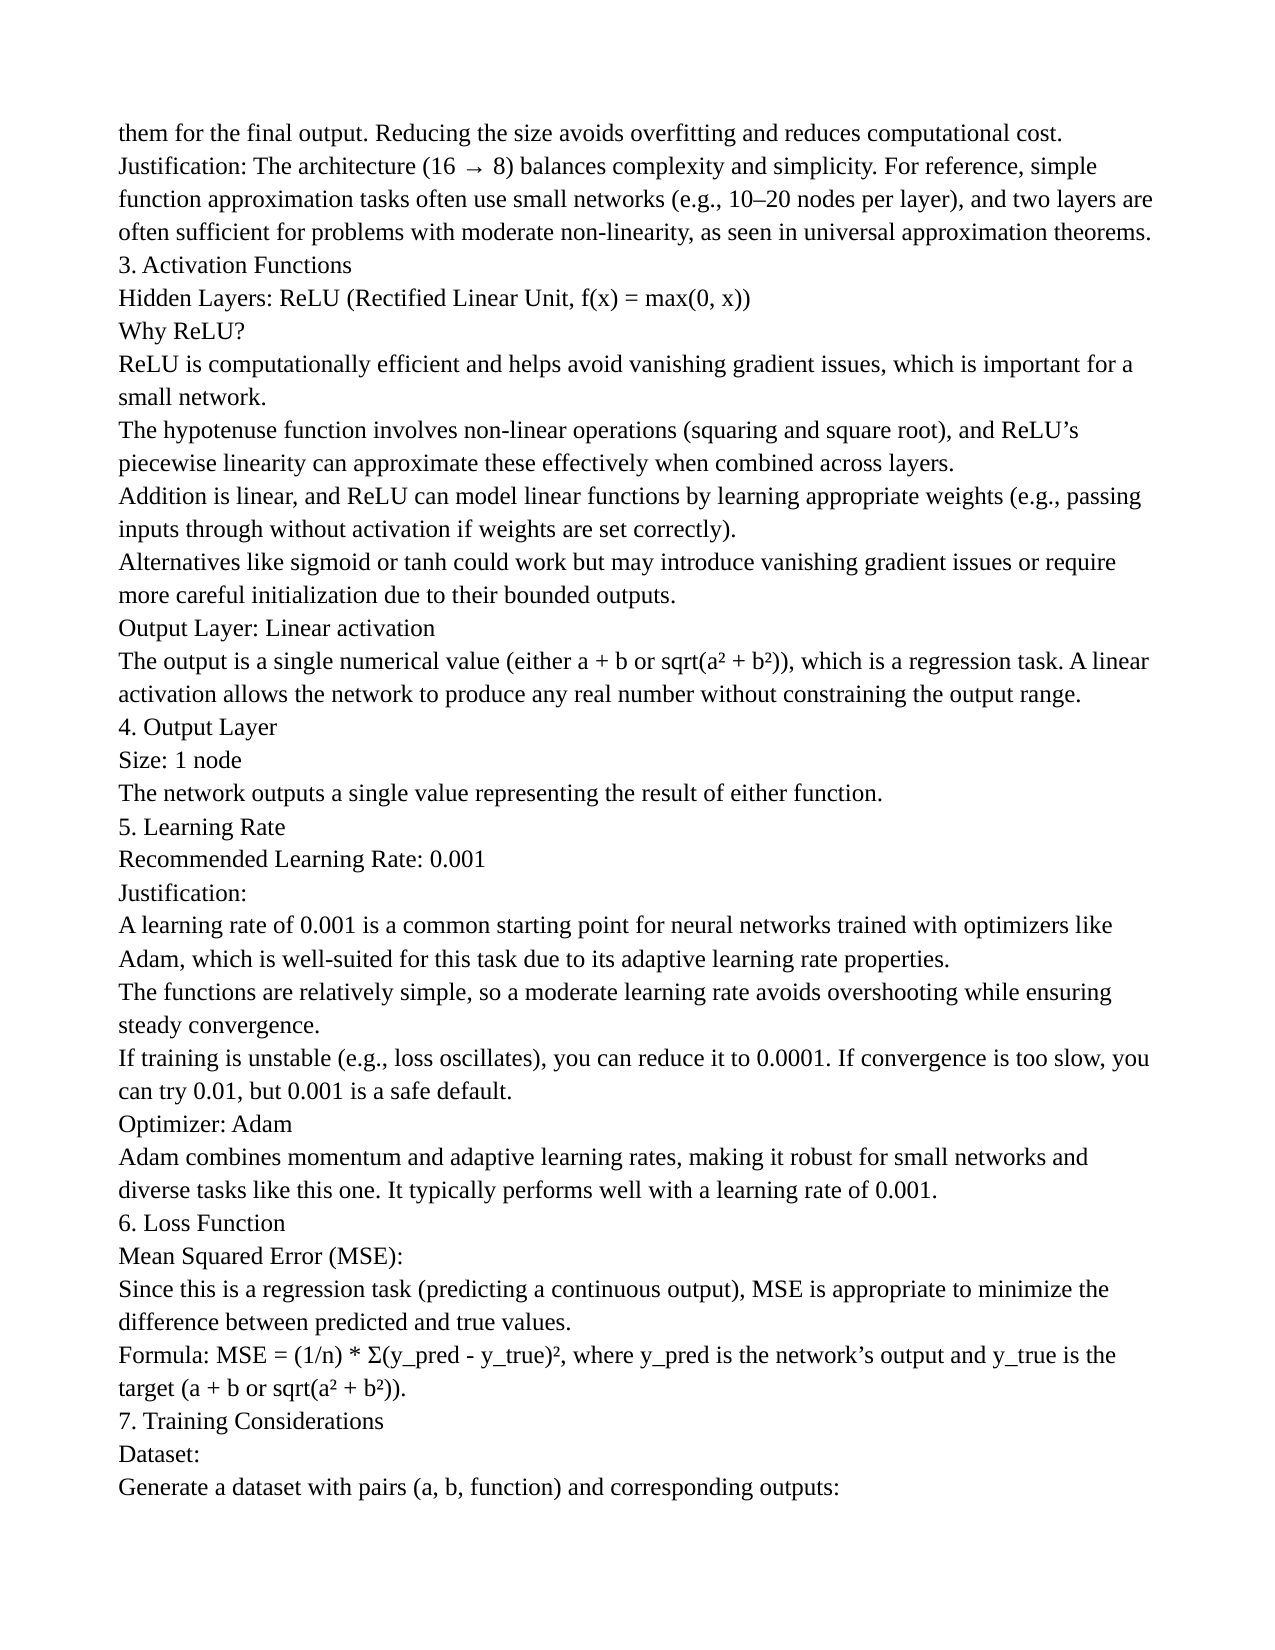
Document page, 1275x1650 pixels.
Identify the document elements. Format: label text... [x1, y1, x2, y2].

text them for the final output. Reducing the size avoids overfitting and reduces computational cost. Justification: The architecture (16 → 8) balances complexity and simplicity. For reference, simple function approximation tasks often use small networks (e.g., 10–20 nodes per layer), and two layers are often sufficient for problems with moderate non-linearity, as seen in universal approximation theorems. 3. Activation Functions Hidden Layers: ReLU (Rectified Linear Unit, f(x) = max(0, x)) Why ReLU? ReLU is computationally efficient and helps avoid vanishing gradient issues, which is important for a small network. The hypotenuse function involves non-linear operations (squaring and square root), and ReLU’s piecewise linearity can approximate these effectively when combined across layers. Addition is linear, and ReLU can model linear functions by learning appropriate weights (e.g., passing inputs through without activation if weights are set correctly). Alternatives like sigmoid or tanh could work but may introduce vanishing gradient issues or require more careful initialization due to their bounded outputs. Output Layer: Linear activation The output is a single numerical value (either a + b or sqrt(a² + b²)), which is a regression task. A linear activation allows the network to produce any real number without constraining the output range. 4. Output Layer Size: 1 node The network outputs a single value representing the result of either function. 5. Learning Rate Recommended Learning Rate: 0.001 Justification: A learning rate of 0.001 is a common starting point for neural networks trained with optimizers like Adam, which is well-suited for this task due to its adaptive learning rate properties. The functions are relatively simple, so a moderate learning rate avoids overshooting while ensuring steady convergence. If training is unstable (e.g., loss oscillates), you can reduce it to 0.0001. If convergence is too slow, you can try 0.01, but 0.001 is a safe default. Optimizer: Adam Adam combines momentum and adaptive learning rates, making it robust for small networks and diverse tasks like this one. It typically performs well with a learning rate of 0.001. 6. Loss Function Mean Squared Error (MSE): Since this is a regression task (predicting a continuous output), MSE is appropriate to minimize the difference between predicted and true values. Formula: MSE = (1/n) * Σ(y_pred - y_true)², where y_pred is the network’s output and y_true is the target (a + b or sqrt(a² + b²)). 7. Training Considerations Dataset: Generate a dataset with pairs (a, b, function) and corresponding outputs: [118, 118, 1157, 1501]
